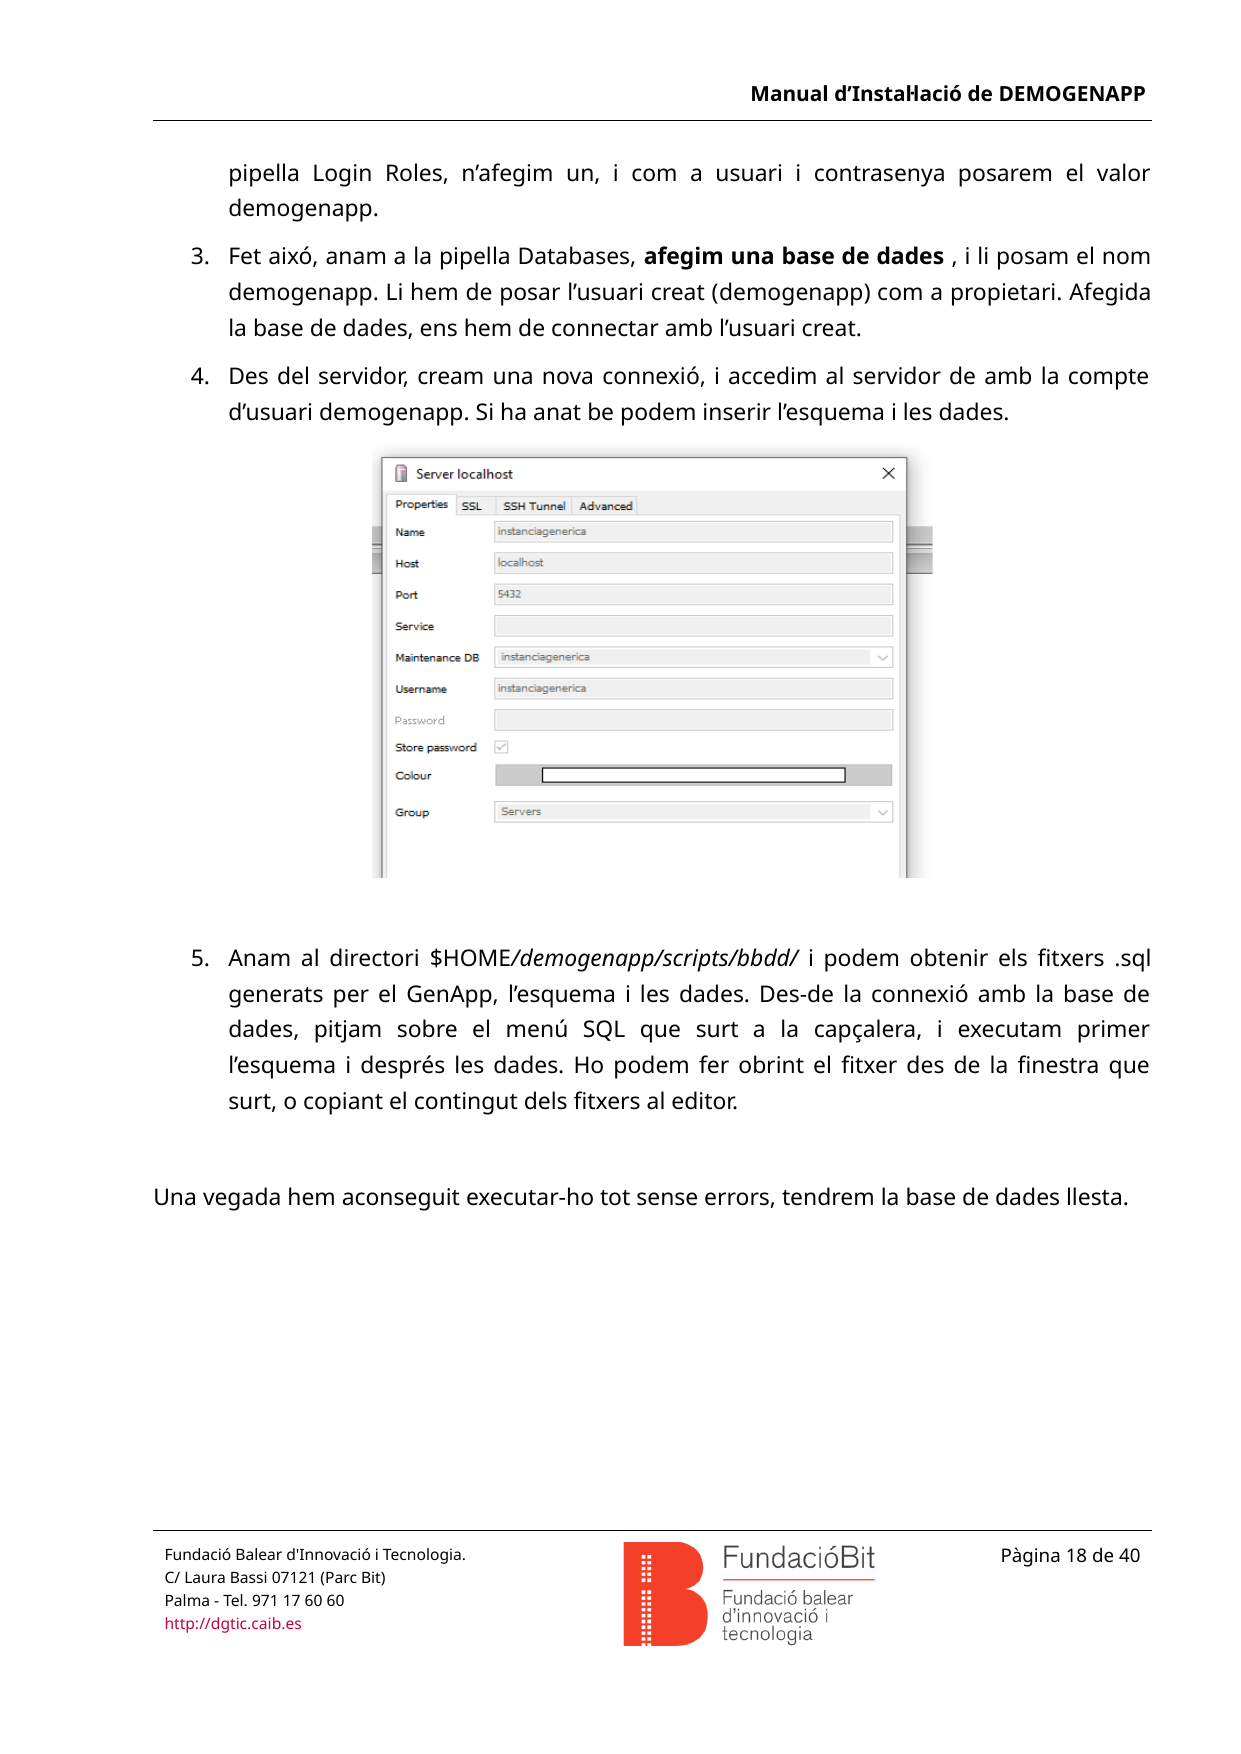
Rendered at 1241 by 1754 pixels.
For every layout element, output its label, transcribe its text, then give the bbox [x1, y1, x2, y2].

text Una vegada hem aconseguit executar-ho tot sense errors, tendrem la base de dades llesta. [153, 1181, 1152, 1212]
list Anam al directori $HOME/demogenapp/scripts/bbdd/ i podem obtenir els fitxers .sql generats per el GenApp, l’esquema i les dades. Des-de la connexió amb la base de dades, pitjam sobre el menú SQL que surt a la capçalera, i executam primer l’esquema i després les dades. Ho podem fer obrint el fitxer des de la finestra que surt, o copiant el contingut dels fitxers al editor. [191, 942, 1152, 1117]
list Des del servidor, cream una nova connexió, i accedim al servidor de amb la compte d’usuari demogenapp. Si ha anat be podem inserir l’esquema i les dades. [191, 360, 1152, 427]
list pipella Login Roles, n’afegim un, i com a usuari i contrasenya posarem el valor demogenapp. [191, 156, 1152, 224]
list Fet aixó, anam a la pipella Databases, afegim una base de dades , i li posam el nom demogenapp. Li hem de posar l’usuari creat (demogenapp) com a propietari. Afegida la base de dades, ens hem de connectar amb l’usuari creat. [191, 240, 1152, 343]
picture [372, 443, 933, 878]
picture [623, 1542, 875, 1646]
